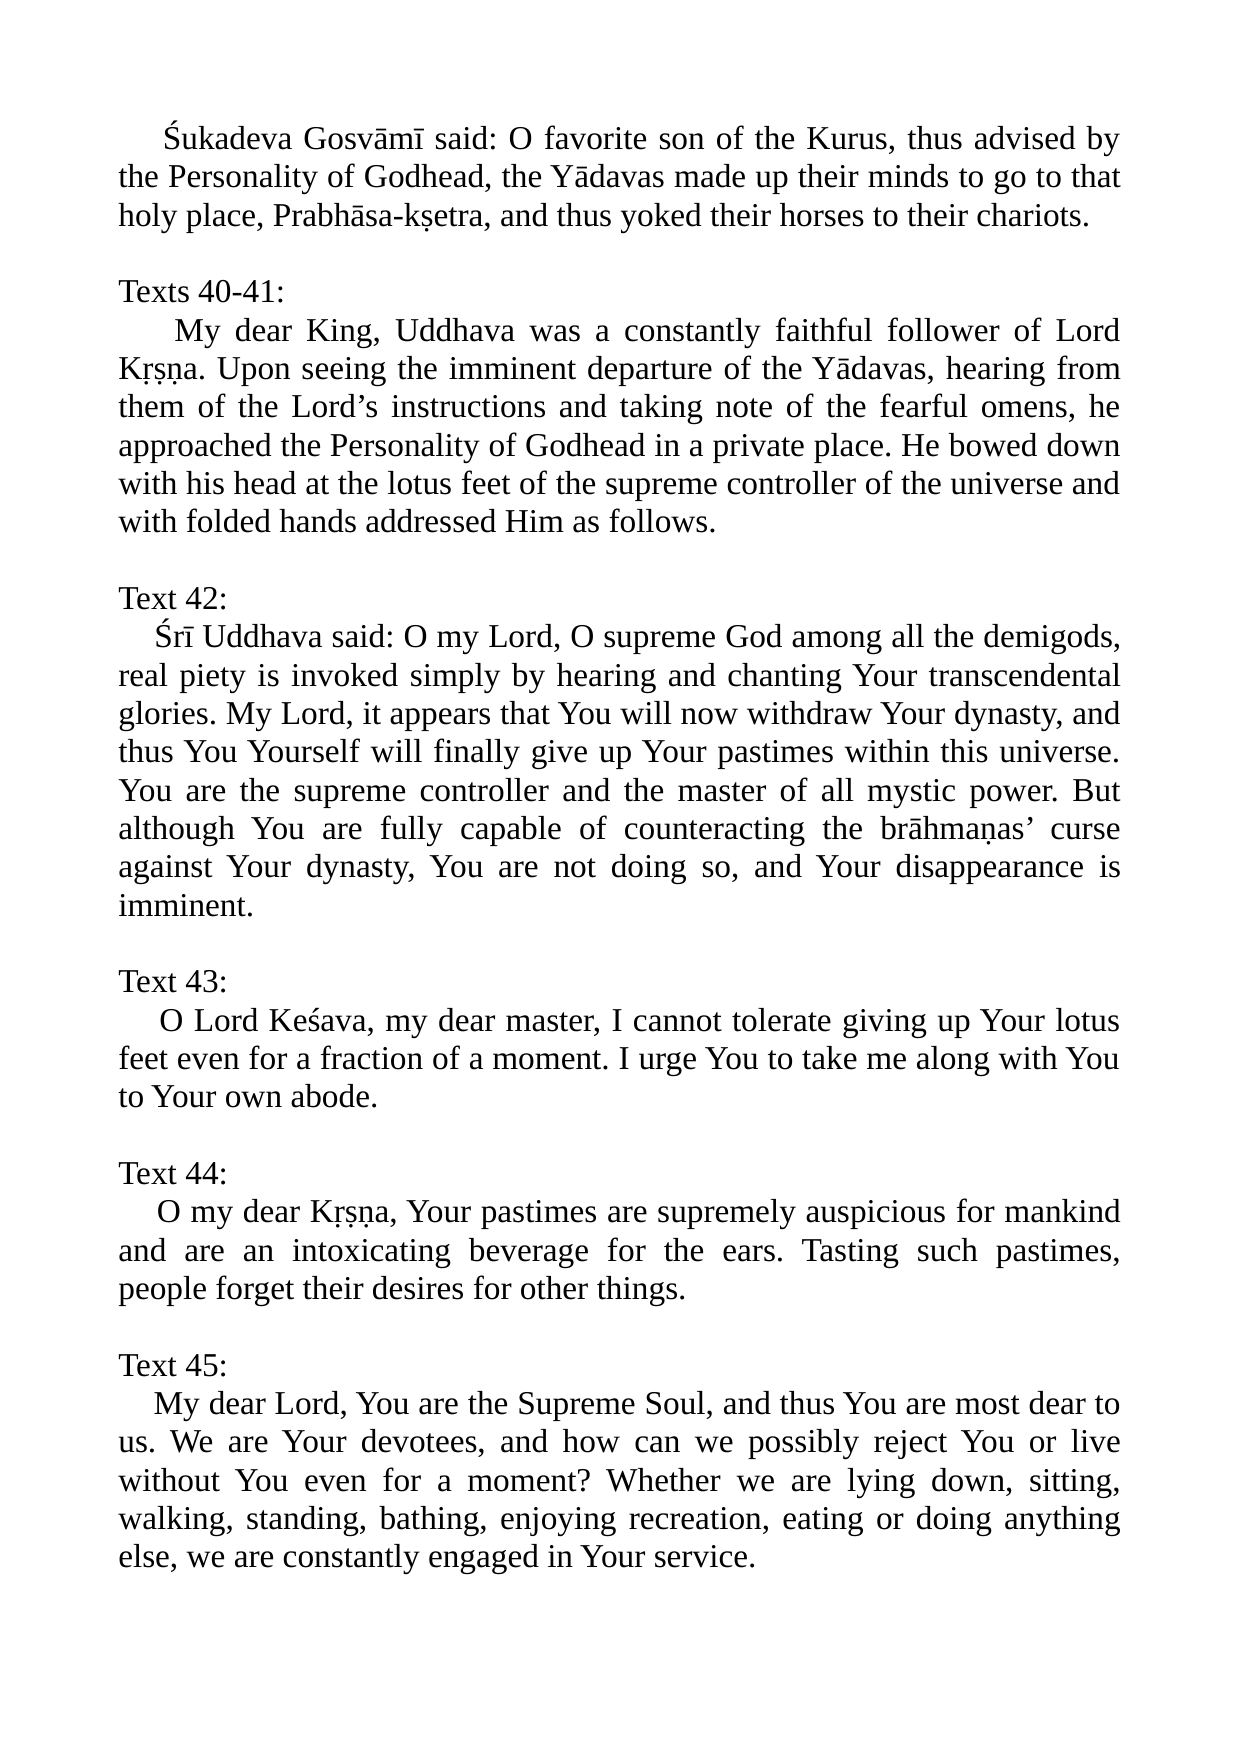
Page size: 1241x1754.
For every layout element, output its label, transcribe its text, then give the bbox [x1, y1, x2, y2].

text O my dear Kṛṣṇa, Your pastimes are supremely auspicious for mankind and are an intoxicating beverage for the ears. Tasting such pastimes, people forget their desires for other things. [118, 1191, 1122, 1306]
text Text 42: [118, 578, 1122, 616]
text Text 43: [118, 961, 1122, 1000]
text Texts 40-41: [118, 271, 1122, 310]
text O Lord Keśava, my dear master, I cannot tolerate giving up Your lotus feet even for a fraction of a moment. I urge You to take me along with You to Your own abode. [118, 1000, 1122, 1115]
text Śukadeva Gosvāmī said: O favorite son of the Kurus, thus advised by the Personality of Godhead, the Yādavas made up their minds to go to that holy place, Prabhāsa-kṣetra, and thus yoked their horses to their chariots. [118, 118, 1122, 233]
text My dear King, Uddhava was a constantly faithful follower of Lord Kṛṣṇa. Upon seeing the imminent departure of the Yādavas, hearing from them of the Lord’s instructions and taking note of the fearful omens, he approached the Personality of Godhead in a private place. He bowed down with his head at the lotus feet of the supreme controller of the universe and with folded hands addressed Him as follows. [118, 310, 1122, 540]
text Text 44: [118, 1153, 1122, 1191]
text My dear Lord, You are the Supreme Soul, and thus You are most dear to us. We are Your devotees, and how can we possibly reject You or live without You even for a moment? Whether we are lying down, sitting, walking, standing, bathing, enjoying recreation, eating or doing anything else, we are constantly engaged in Your service. [118, 1383, 1122, 1575]
text Śrī Uddhava said: O my Lord, O supreme God among all the demigods, real piety is invoked simply by hearing and chanting Your transcendental glories. My Lord, it appears that You will now withdraw Your dynasty, and thus You Yourself will finally give up Your pastimes within this universe. You are the supreme controller and the master of all mystic power. But although You are fully capable of counteracting the brāhmaṇas’ curse against Your dynasty, You are not doing so, and Your disappearance is imminent. [118, 616, 1122, 923]
text Text 45: [118, 1345, 1122, 1383]
